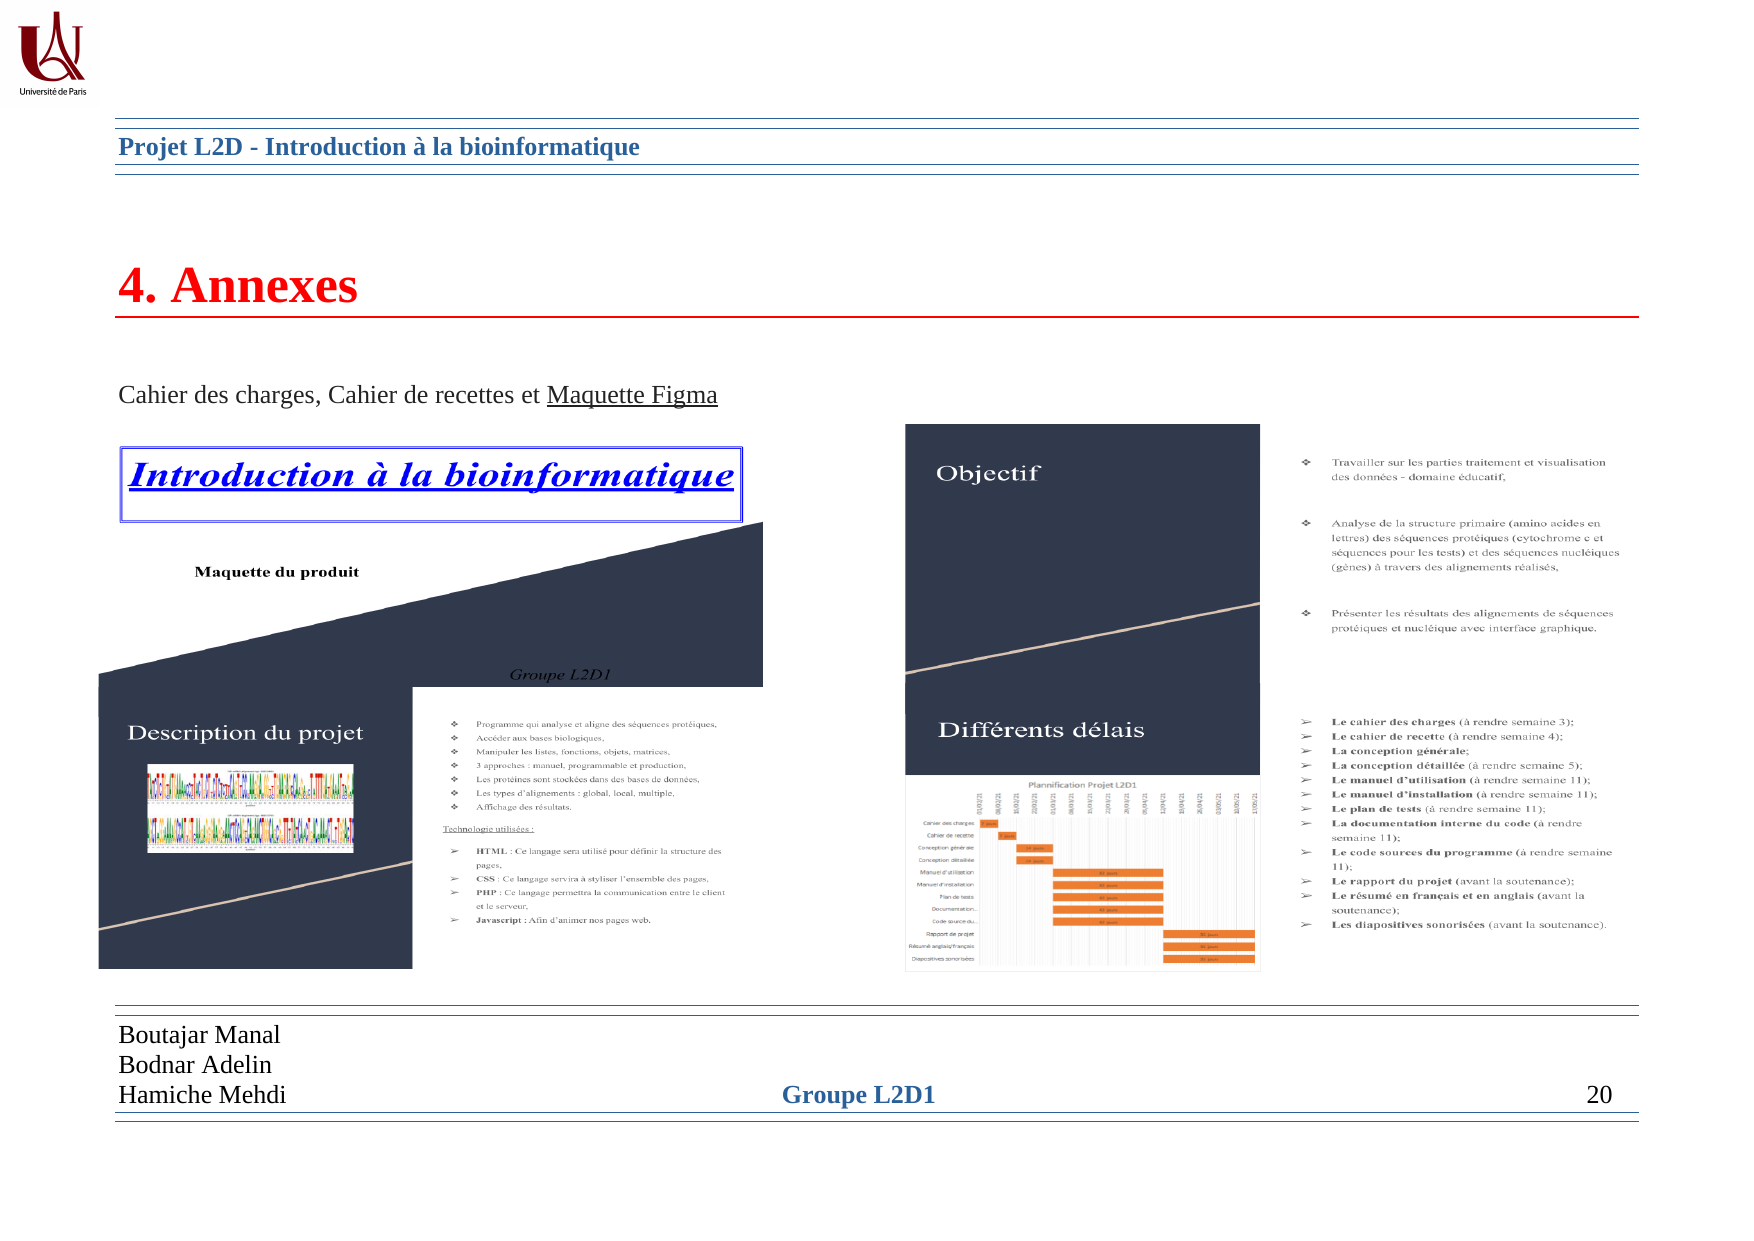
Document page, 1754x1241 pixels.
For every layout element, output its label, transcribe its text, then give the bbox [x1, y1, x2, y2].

picture [905, 424, 1656, 972]
subtitle 4. Annexes [115, 250, 1639, 316]
picture [0, 0, 101, 107]
text Cahier des charges, Cahier de recettes et Maquette Figma [118, 379, 1636, 409]
picture [98, 418, 764, 969]
